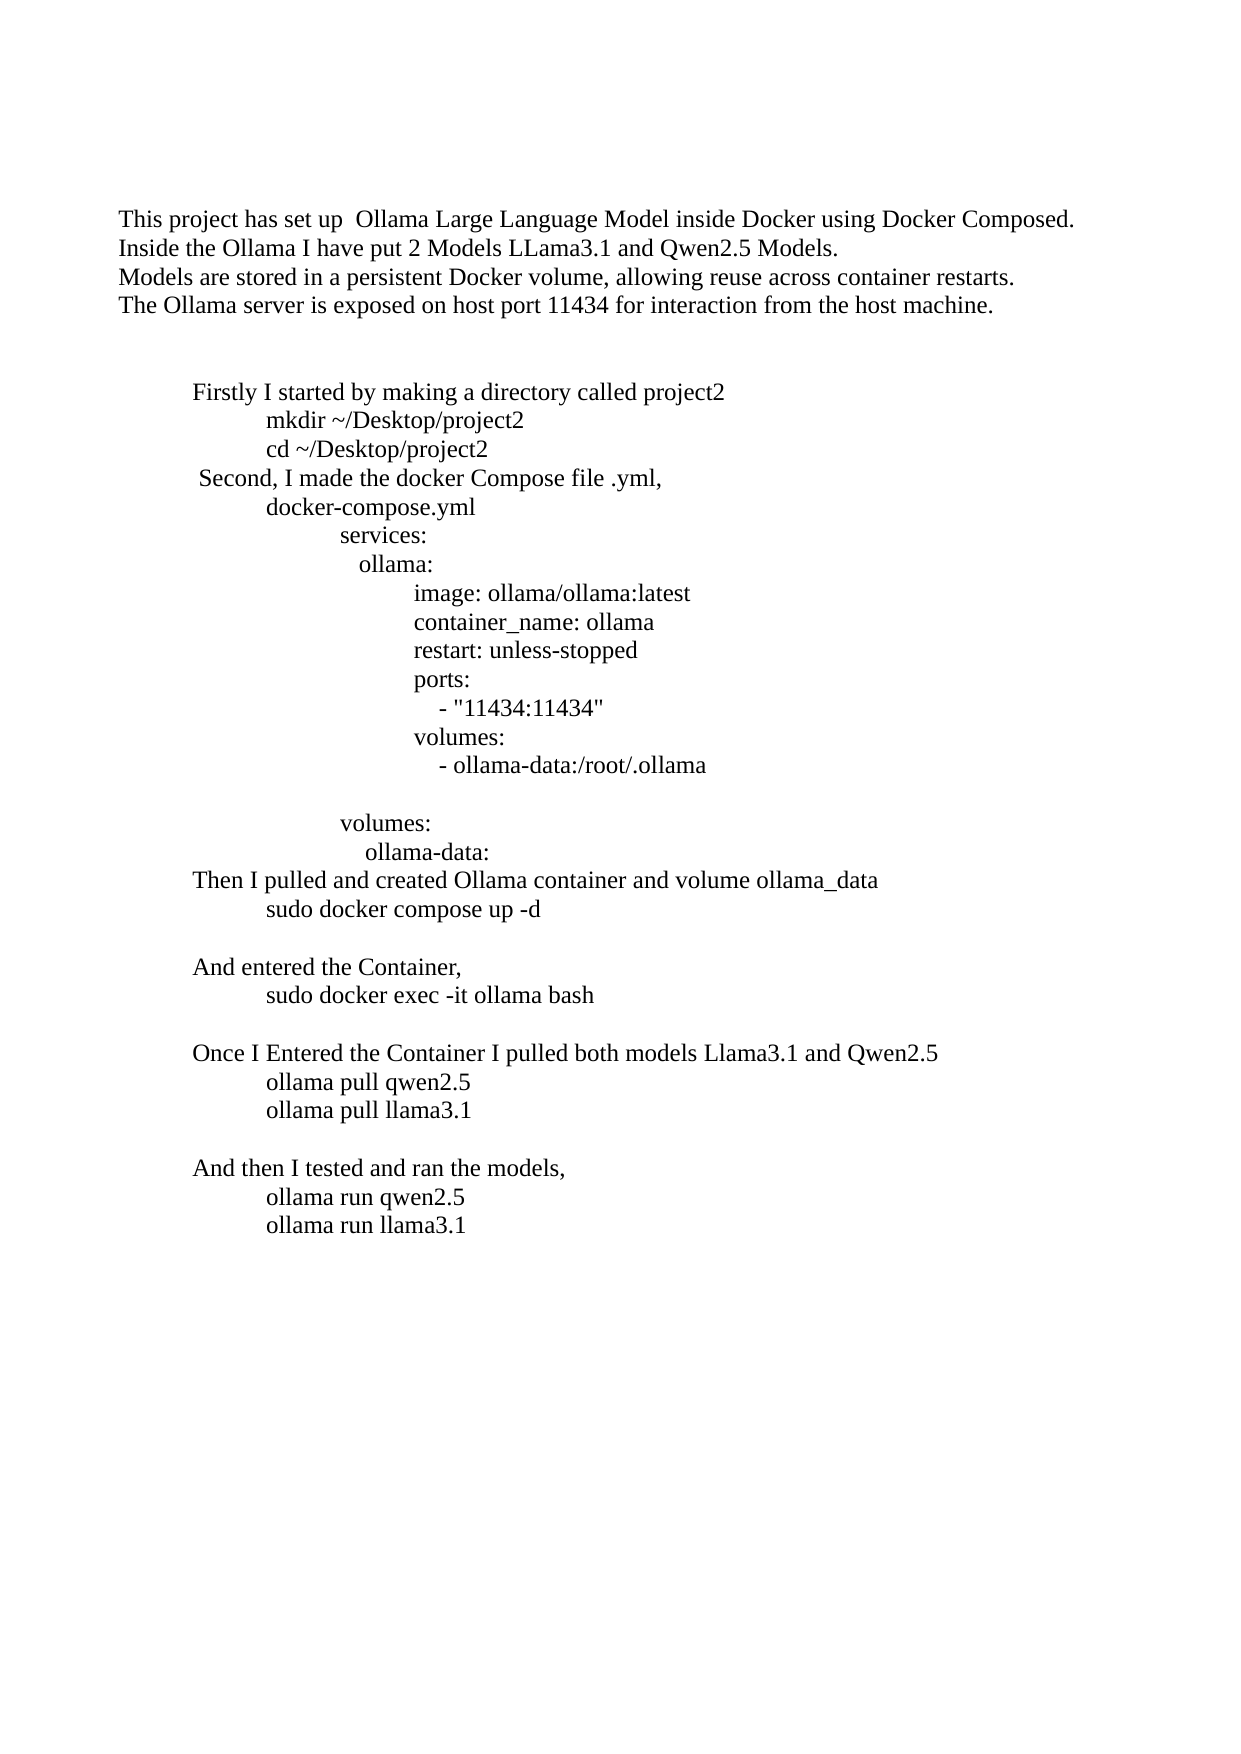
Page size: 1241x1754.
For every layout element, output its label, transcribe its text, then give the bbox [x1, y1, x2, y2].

text docker-compose.yml [118, 492, 1122, 521]
text Firstly I started by making a directory called project2 [118, 377, 1122, 406]
text volumes: [118, 808, 1122, 837]
text ollama pull llama3.1 [118, 1096, 1122, 1124]
text - ollama-data:/root/.ollama [118, 751, 1122, 779]
text Second, I made the docker Compose file .yml, [118, 463, 1122, 492]
text And entered the Container, [118, 952, 1122, 981]
text ollama-data: [118, 837, 1122, 866]
text ollama run qwen2.5 [118, 1182, 1122, 1211]
text image: ollama/ollama:latest [118, 578, 1122, 607]
text sudo docker exec -it ollama bash [118, 981, 1122, 1009]
text ollama pull qwen2.5 [118, 1067, 1122, 1096]
text Models are stored in a persistent Docker volume, allowing reuse across container restarts. The Ollama server is exposed on host port 11434 for interaction from the host machine. [118, 262, 1122, 319]
text ports: [118, 664, 1122, 693]
text container_name: ollama [118, 607, 1122, 636]
text volumes: [118, 722, 1122, 751]
text Once I Entered the Container I pulled both models Llama3.1 and Qwen2.5 [118, 1038, 1122, 1067]
text cd ~/Desktop/project2 [118, 434, 1122, 463]
text mkdir ~/Desktop/project2 [118, 406, 1122, 434]
text restart: unless-stopped [118, 636, 1122, 664]
text Then I pulled and created Ollama container and volume ollama_data [118, 866, 1122, 894]
text And then I tested and ran the models, [118, 1153, 1122, 1182]
text ollama: [118, 549, 1122, 578]
text - "11434:11434" [118, 693, 1122, 722]
text sudo docker compose up -d [118, 894, 1122, 923]
text This project has set up Ollama Large Language Model inside Docker using Docker Composed. [118, 204, 1122, 233]
text services: [118, 521, 1122, 549]
text Inside the Ollama I have put 2 Models LLama3.1 and Qwen2.5 Models. [118, 233, 1122, 262]
text ollama run llama3.1 [118, 1211, 1122, 1239]
